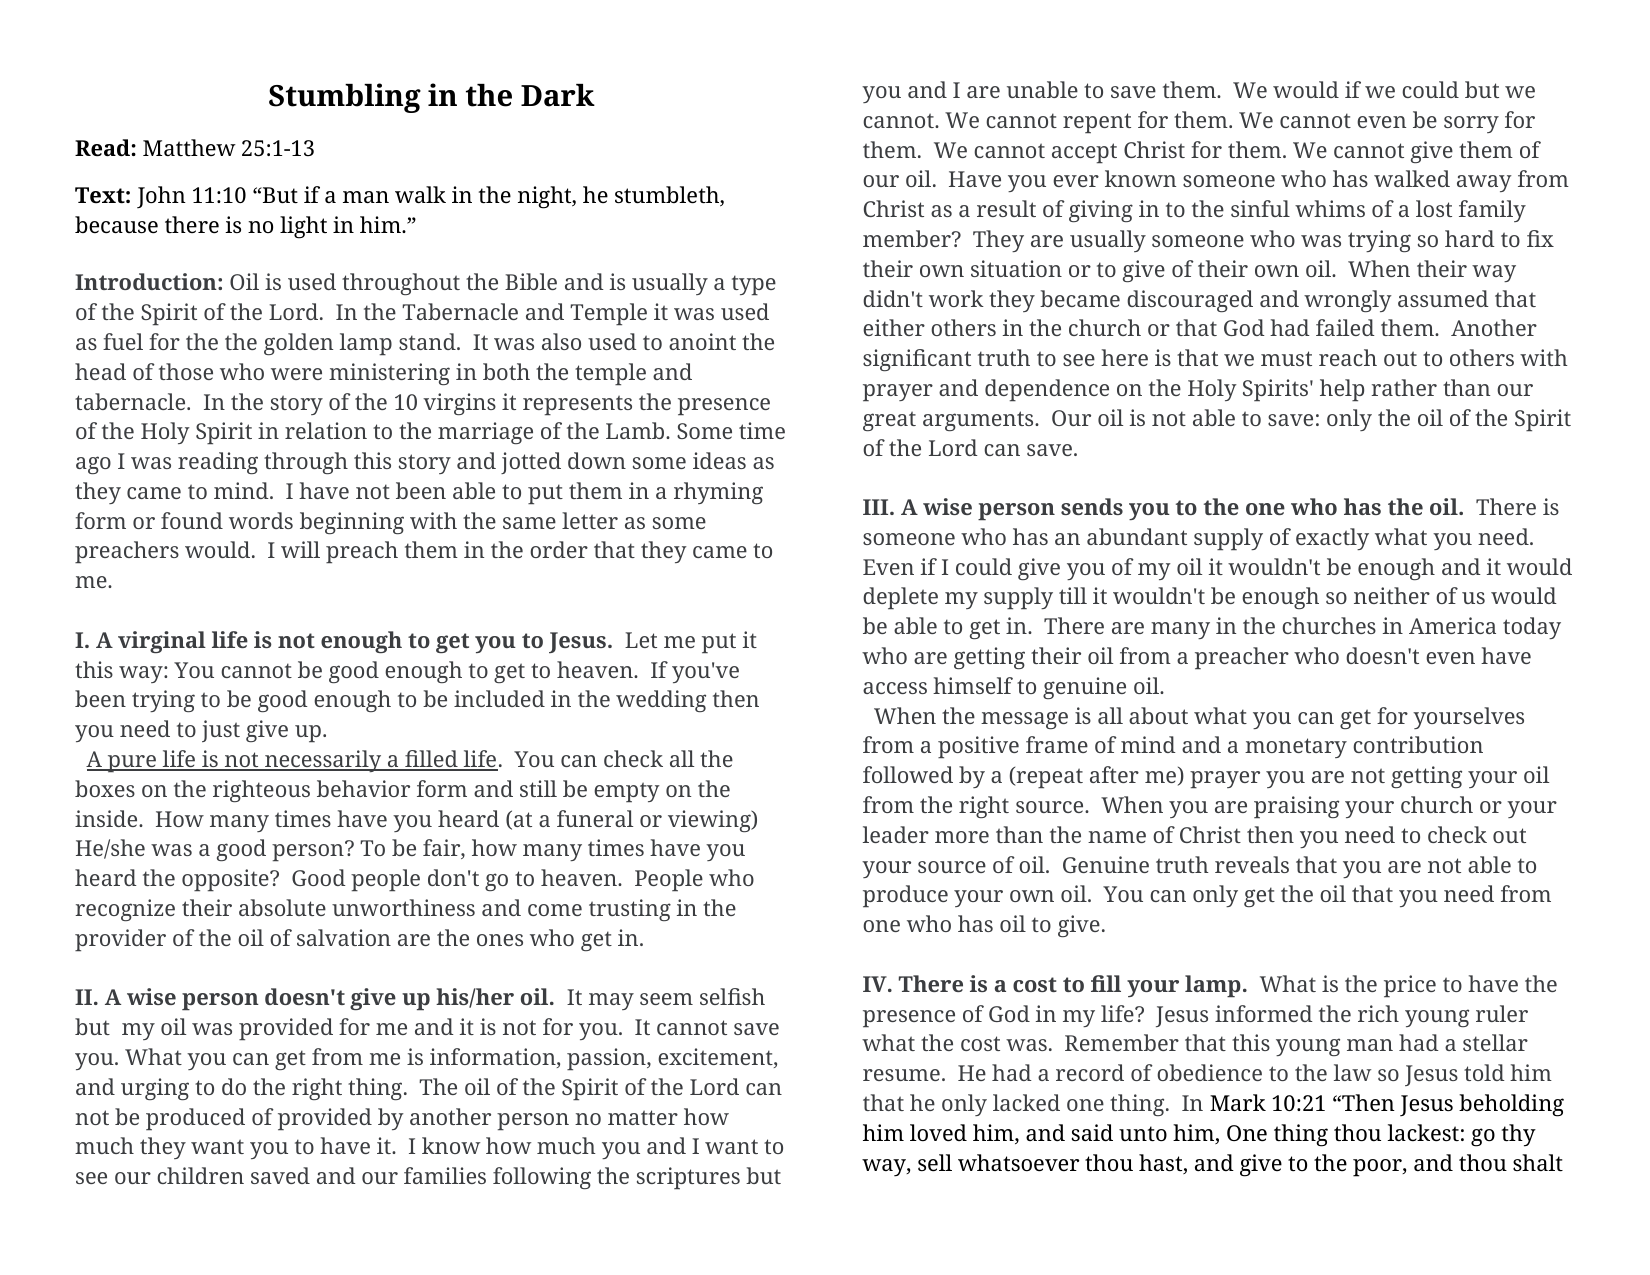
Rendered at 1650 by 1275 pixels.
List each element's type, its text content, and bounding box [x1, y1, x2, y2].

text Read: Matthew 25:1-13 [75, 133, 787, 163]
text Stumbling in the Dark [75, 75, 787, 115]
text III. A wise person sends you to the one who has the oil. There is someone who has an abundant supply of exactly what you need. Even if I could give you of my oil it wouldn't be enough and it would deplete my supply till it wouldn't be enough so neither of us would be able to get in. There are many in the churches in America today who are getting their oil from a preacher who doesn't even have access himself to genuine oil. [862, 492, 1575, 701]
text A pure life is not necessarily a filled life. You can check all the boxes on the righteous behavior form and still be empty on the inside. How many times have you heard (at a funeral or viewing) He/she was a good person? To be fair, how many times have you heard the opposite? Good people don't go to heaven. People who recognize their absolute unworthiness and come trusting in the provider of the oil of salvation are the ones who get in. [75, 744, 787, 953]
text II. A wise person doesn't give up his/her oil. It may seem selfish but my oil was provided for me and it is not for you. It cannot save you. What you can get from me is information, passion, excitement, and urging to do the right thing. The oil of the Spirit of the Lord can not be produced of provided by another person no matter how much they want you to have it. I know how much you and I want to see our children saved and our families following the scriptures but [75, 982, 787, 1191]
text you and I are unable to save them. We would if we could but we cannot. We cannot repent for them. We cannot even be sorry for them. We cannot accept Christ for them. We cannot give them of our oil. Have you ever known someone who has walked away from Christ as a result of giving in to the sinful whims of a lost family member? They are usually someone who was trying so hard to fix their own situation or to give of their own oil. When their way didn't work they became discouraged and wrongly assumed that either others in the church or that God had failed them. Another significant truth to see here is that we must reach out to others with prayer and dependence on the Holy Spirits' help rather than our great arguments. Our oil is not able to save: only the oil of the Spirit of the Lord can save. [862, 75, 1575, 462]
text Text: John 11:10 “But if a man walk in the night, he stumbleth, because there is no light in him.” [75, 180, 787, 239]
text I. A virginal life is not enough to get you to Jesus. Let me put it this way: You cannot be good enough to get to heaven. If you've been trying to be good enough to be included in the wedding then you need to just give up. [75, 625, 787, 744]
text Introduction: Oil is used throughout the Bible and is usually a type of the Spirit of the Lord. In the Tabernacle and Temple it was used as fuel for the the golden lamp stand. It was also used to anoint the head of those who were ministering in both the temple and tabernacle. In the story of the 10 virgins it represents the presence of the Holy Spirit in relation to the marriage of the Lamb. Some time ago I was reading through this story and jotted down some ideas as they came to mind. I have not been able to put them in a rhyming form or found words beginning with the same letter as some preachers would. I will preach them in the order that they came to me. [75, 267, 787, 595]
text When the message is all about what you can get for yourselves from a positive frame of mind and a monetary contribution followed by a (repeat after me) prayer you are not getting your oil from the right source. When you are praising your church or your leader more than the name of Christ then you need to check out your source of oil. Genuine truth reveals that you are not able to produce your own oil. You can only get the oil that you need from one who has oil to give. [862, 701, 1575, 939]
text IV. There is a cost to fill your lamp. What is the price to have the presence of God in my life? Jesus informed the rich young ruler what the cost was. Remember that this young man had a stellar resume. He had a record of obedience to the law so Jesus told him that he only lacked one thing. In Mark 10:21 “Then Jesus beholding him loved him, and said unto him, One thing thou lackest: go thy way, sell whatsoever thou hast, and give to the poor, and thou shalt [862, 969, 1575, 1177]
